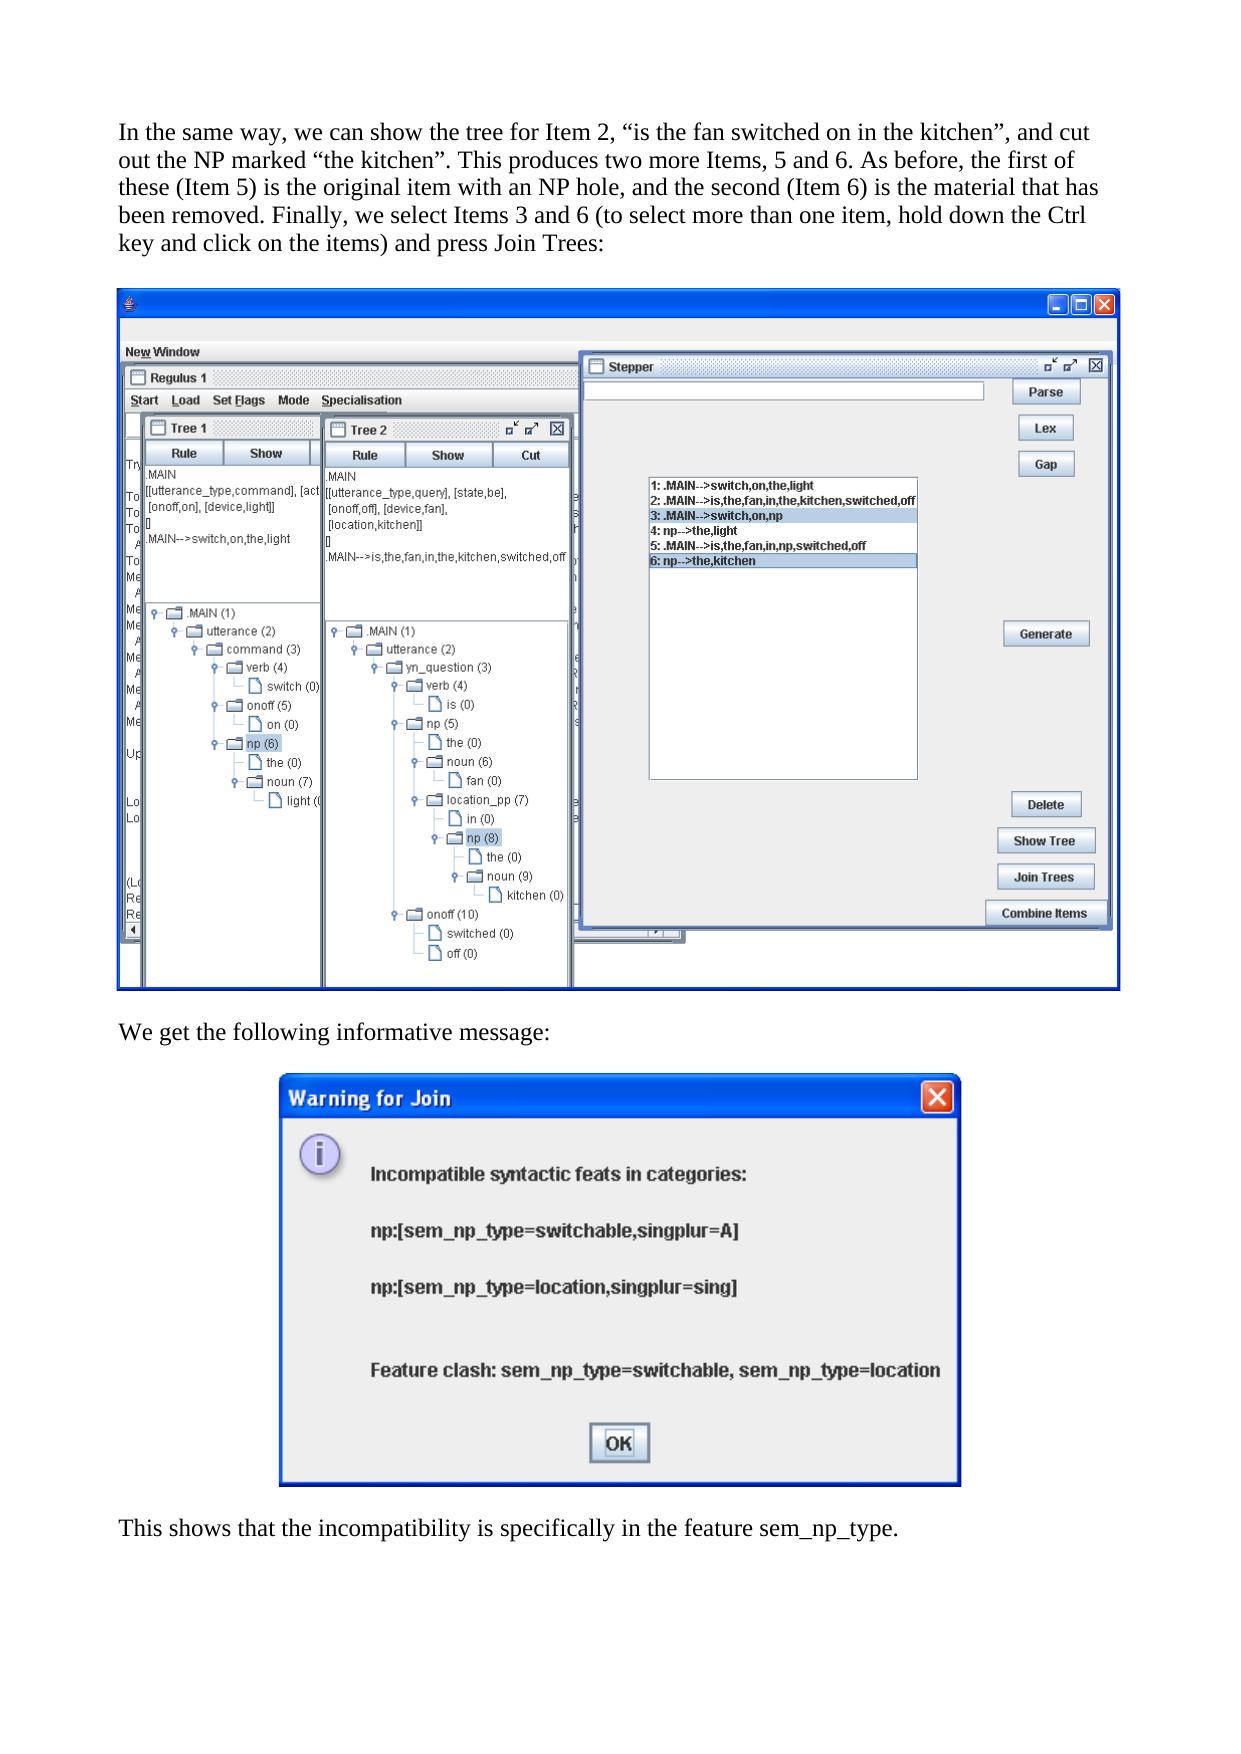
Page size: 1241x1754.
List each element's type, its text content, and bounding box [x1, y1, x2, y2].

picture [116, 288, 1121, 991]
text This shows that the incompatibility is specifically in the feature sem_np_type. [118, 1514, 1122, 1542]
text We get the following informative message: [118, 1018, 1122, 1046]
picture [278, 1073, 962, 1487]
text In the same way, we can show the tree for Item 2, “is the fan switched on in the kitchen”, and cut out the NP marked “the kitchen”. This produces two more Items, 5 and 6. As before, the first of these (Item 5) is the original item with an NP hole, and the second (Item 6) is the material that has been removed. Finally, we select Items 3 and 6 (to select more than one item, hold down the Ctrl key and click on the items) and press Join Trees: [118, 118, 1122, 257]
